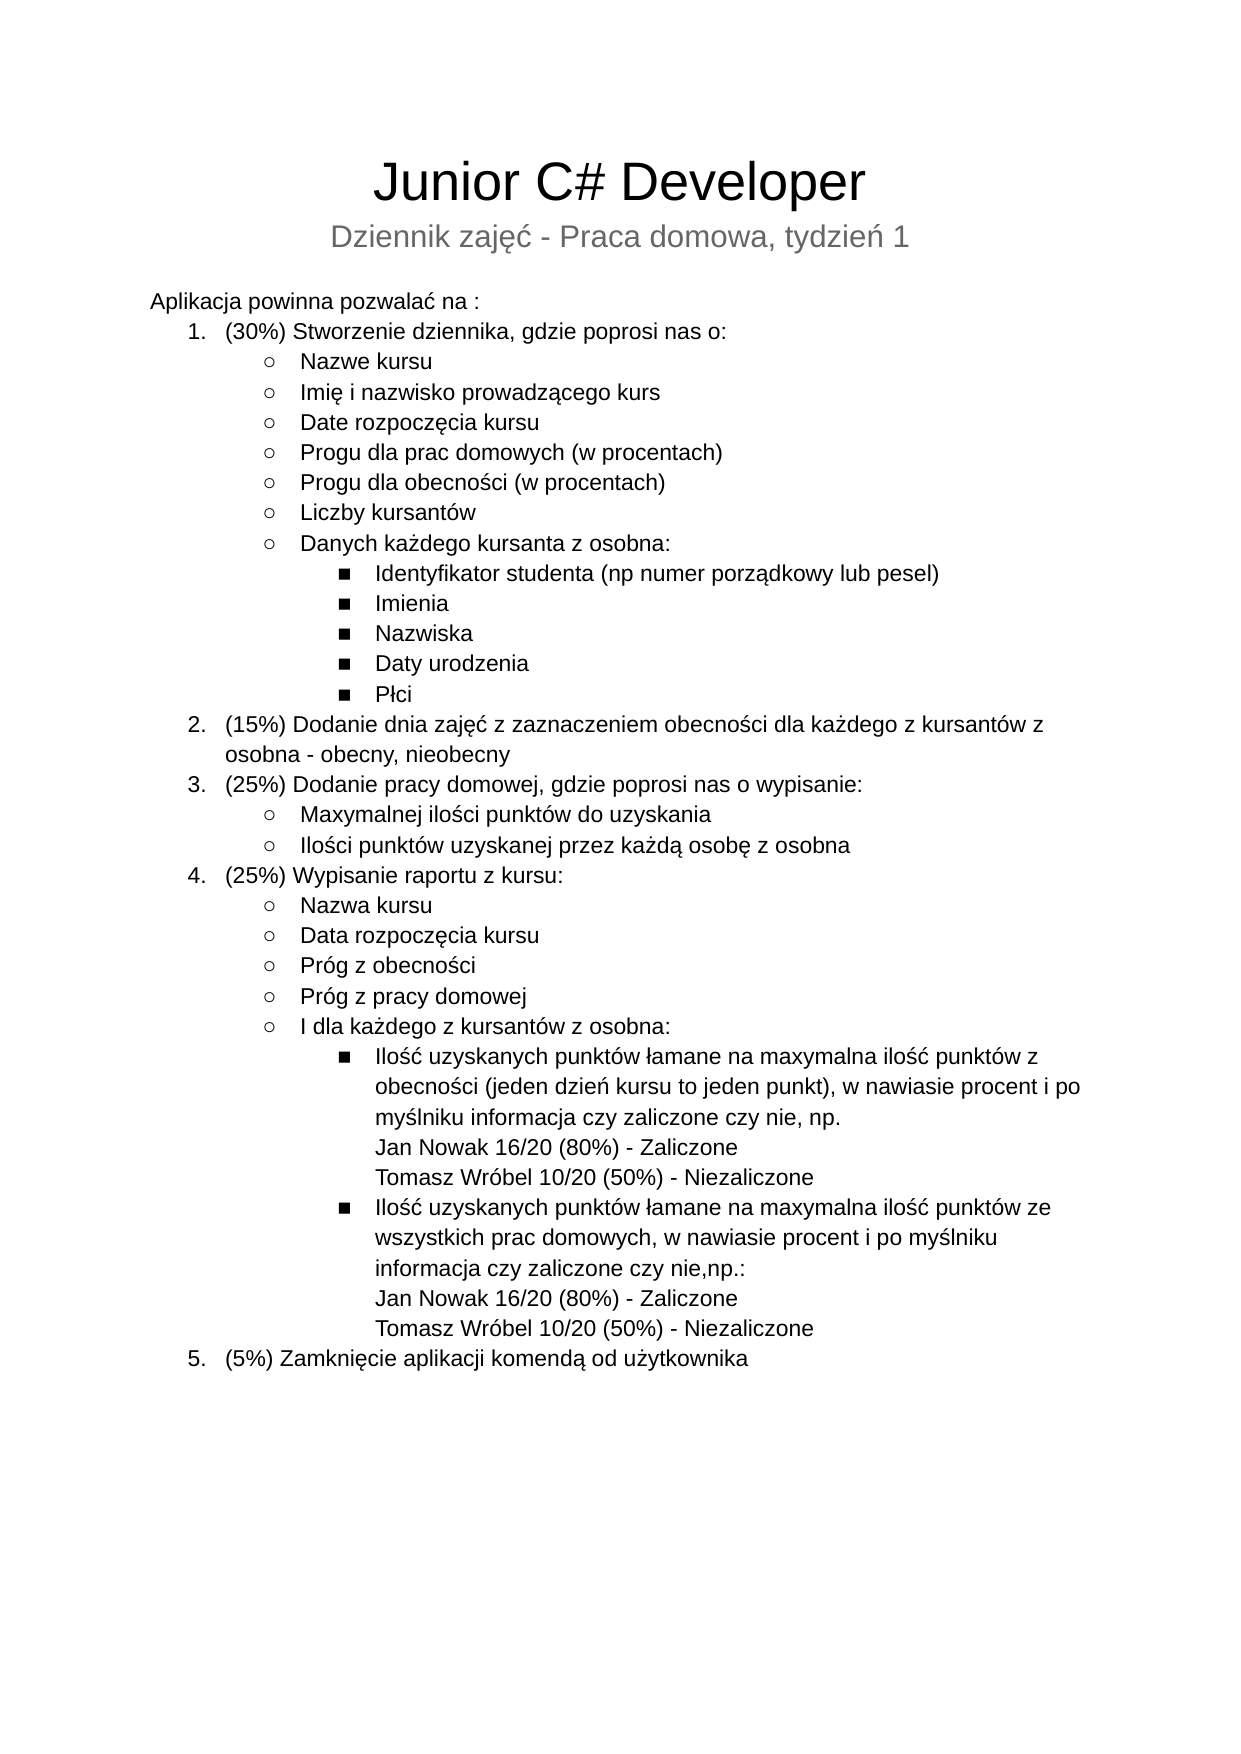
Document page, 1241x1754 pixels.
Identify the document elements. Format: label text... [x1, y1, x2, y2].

list Identyfikator studenta (np numer porządkowy lub pesel) [337, 560, 1090, 586]
list Imienia [337, 590, 1090, 616]
list Nazwa kursu [262, 892, 1090, 918]
list (5%) Zamknięcie aplikacji komendą od użytkownika [187, 1345, 1090, 1371]
list Płci [337, 681, 1090, 707]
text Aplikacja powinna pozwalać na : [150, 288, 1090, 314]
list Liczby kursantów [262, 499, 1090, 526]
list Data rozpoczęcia kursu [262, 922, 1090, 948]
list Imię i nazwisko prowadzącego kurs [262, 378, 1090, 405]
subtitle Dziennik zajęć - Praca domowa, tydzień 1 [150, 218, 1090, 254]
title Junior C# Developer [150, 150, 1090, 212]
list Progu dla obecności (w procentach) [262, 469, 1090, 495]
list (30%) Stworzenie dziennika, gdzie poprosi nas o: [187, 318, 1090, 344]
list Date rozpoczęcia kursu [262, 409, 1090, 435]
text Jan Nowak 16/20 (80%) - Zaliczone [300, 1134, 1090, 1160]
text Tomasz Wróbel 10/20 (50%) - Niezaliczone [300, 1315, 1090, 1341]
text Jan Nowak 16/20 (80%) - Zaliczone [300, 1285, 1090, 1311]
list Ilość uzyskanych punktów łamane na maxymalna ilość punktów ze wszystkich prac domowych, w nawiasie procent i po myślniku informacja czy zaliczone czy nie,np.: [337, 1194, 1090, 1281]
list Danych każdego kursanta z osobna: [262, 529, 1090, 556]
list (25%) Dodanie pracy domowej, gdzie poprosi nas o wypisanie: [187, 771, 1090, 797]
list Daty urodzenia [337, 650, 1090, 677]
list Progu dla prac domowych (w procentach) [262, 439, 1090, 465]
list Próg z pracy domowej [262, 983, 1090, 1009]
list (25%) Wypisanie raportu z kursu: [187, 862, 1090, 888]
list I dla każdego z kursantów z osobna: [262, 1013, 1090, 1039]
list Ilości punktów uzyskanej przez każdą osobę z osobna [262, 832, 1090, 858]
list Maxymalnej ilości punktów do uzyskania [262, 801, 1090, 828]
list Próg z obecności [262, 952, 1090, 979]
list (15%) Dodanie dnia zajęć z zaznaczeniem obecności dla każdego z kursantów z osobna - obecny, nieobecny [187, 711, 1090, 767]
list Nazwiska [337, 620, 1090, 646]
text Tomasz Wróbel 10/20 (50%) - Niezaliczone [300, 1164, 1090, 1190]
list Nazwe kursu [262, 348, 1090, 374]
list Ilość uzyskanych punktów łamane na maxymalna ilość punktów z obecności (jeden dzień kursu to jeden punkt), w nawiasie procent i po myślniku informacja czy zaliczone czy nie, np. [337, 1043, 1090, 1130]
